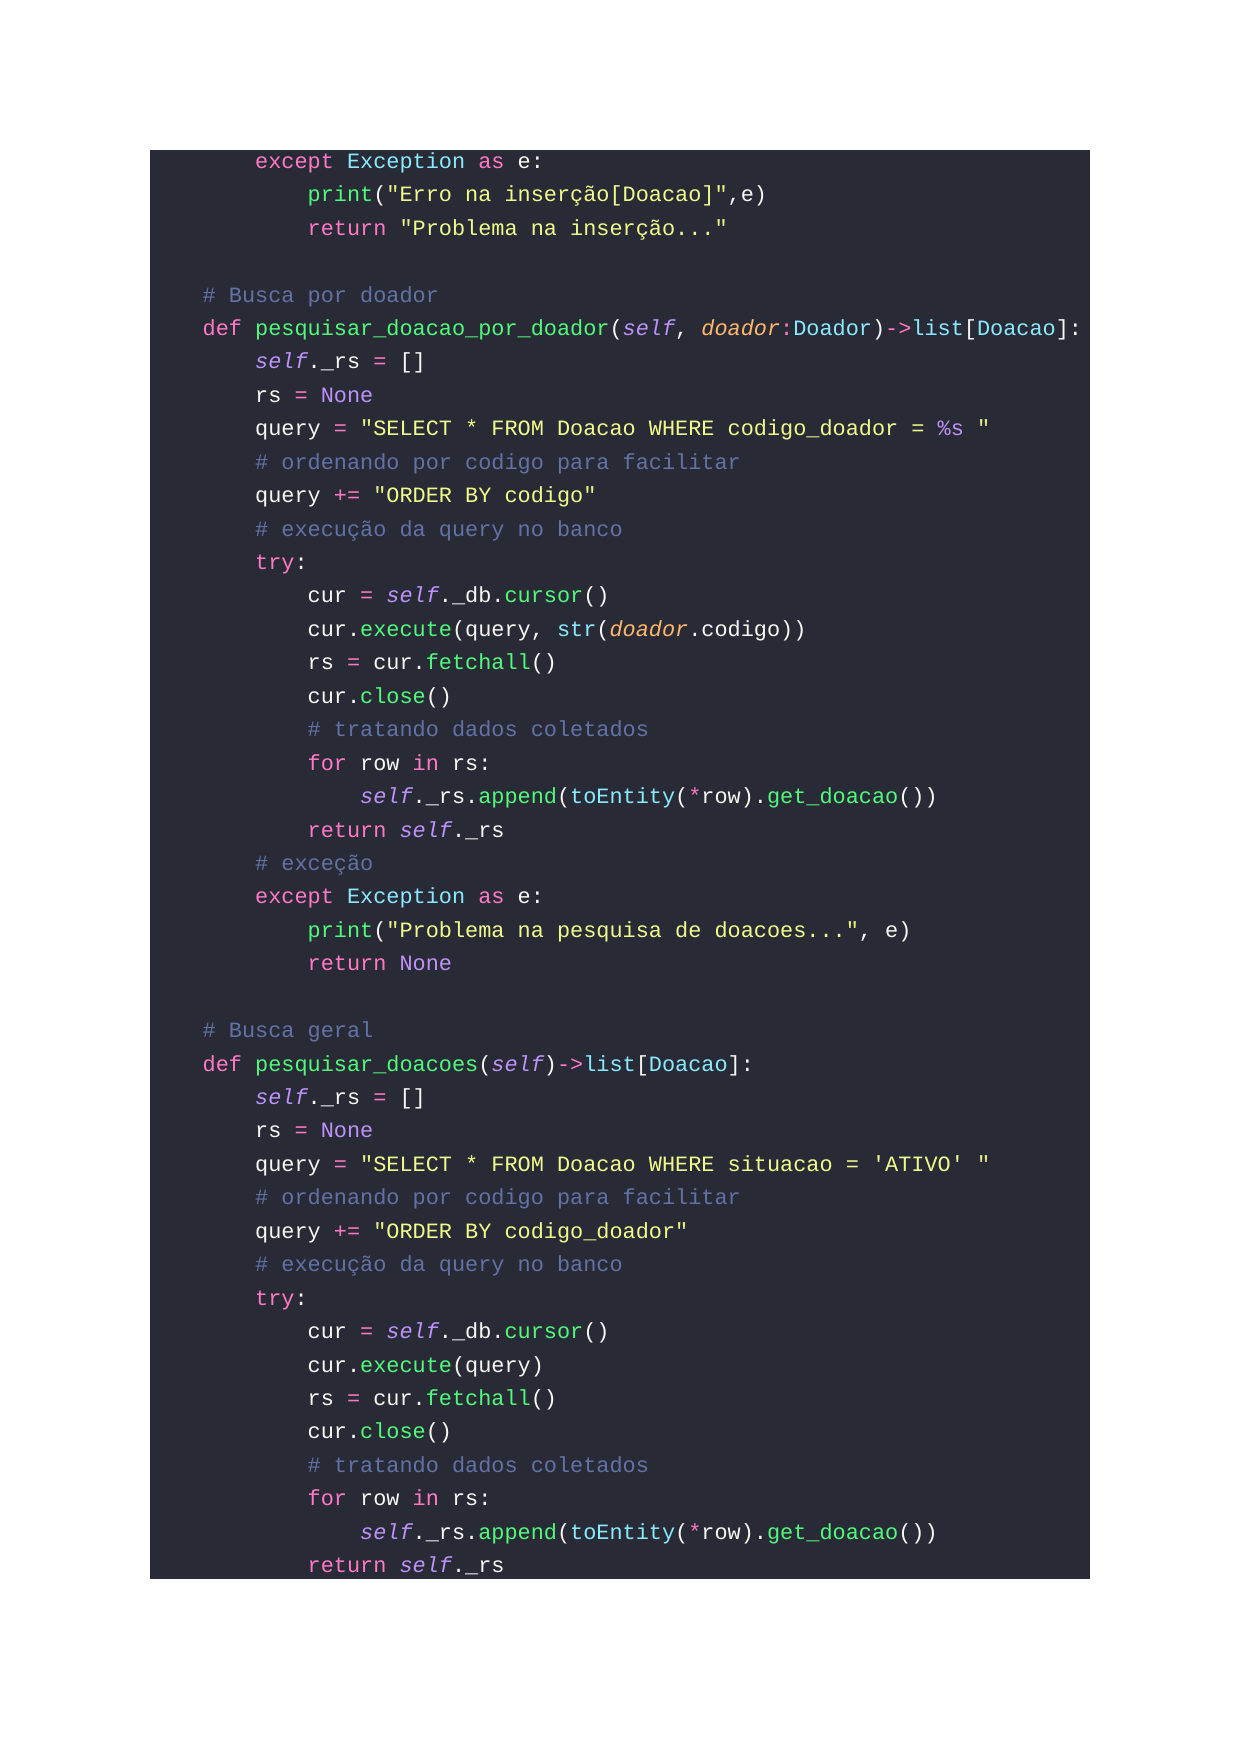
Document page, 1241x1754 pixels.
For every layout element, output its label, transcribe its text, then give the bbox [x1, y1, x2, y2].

text rs = cur.fetchall() [150, 652, 1090, 676]
text # tratando dados coletados [150, 718, 1090, 743]
text # exceção [150, 852, 1090, 877]
text except Exception as e: [150, 150, 1090, 175]
text try: [150, 1287, 1090, 1312]
text # execução da query no banco [150, 518, 1090, 543]
text rs = cur.fetchall() [150, 1387, 1090, 1412]
text def pesquisar_doacao_por_doador(self, doador:Doador)->list[Doacao]: [150, 317, 1090, 342]
text self._rs = [] [150, 351, 1090, 375]
text for row in rs: [150, 1487, 1090, 1512]
text cur.close() [150, 685, 1090, 710]
text cur.execute(query) [150, 1354, 1090, 1378]
text def pesquisar_doacoes(self)->list[Doacao]: [150, 1053, 1090, 1078]
text query = "SELECT * FROM Doacao WHERE codigo_doador = %s " [150, 417, 1090, 442]
text for row in rs: [150, 752, 1090, 777]
text cur = self._db.cursor() [150, 585, 1090, 609]
text cur = self._db.cursor() [150, 1320, 1090, 1345]
text rs = None [150, 1120, 1090, 1144]
text query += "ORDER BY codigo" [150, 484, 1090, 509]
text # ordenando por codigo para facilitar [150, 451, 1090, 476]
text return "Problema na inserção..." [150, 217, 1090, 242]
text self._rs.append(toEntity(*row).get_doacao()) [150, 785, 1090, 810]
text self._rs = [] [150, 1086, 1090, 1111]
text return None [150, 952, 1090, 977]
text print("Problema na pesquisa de doacoes...", e) [150, 919, 1090, 944]
text # tratando dados coletados [150, 1454, 1090, 1479]
text # Busca geral [150, 1019, 1090, 1044]
text rs = None [150, 384, 1090, 409]
text query = "SELECT * FROM Doacao WHERE situacao = 'ATIVO' " [150, 1153, 1090, 1178]
text self._rs.append(toEntity(*row).get_doacao()) [150, 1521, 1090, 1546]
text except Exception as e: [150, 886, 1090, 910]
text # execução da query no banco [150, 1253, 1090, 1278]
text cur.execute(query, str(doador.codigo)) [150, 618, 1090, 643]
text print("Erro na inserção[Doacao]",e) [150, 183, 1090, 208]
text # ordenando por codigo para facilitar [150, 1187, 1090, 1211]
text return self._rs [150, 1554, 1090, 1579]
text cur.close() [150, 1421, 1090, 1445]
text return self._rs [150, 819, 1090, 843]
text # Busca por doador [150, 284, 1090, 308]
text try: [150, 551, 1090, 576]
text query += "ORDER BY codigo_doador" [150, 1220, 1090, 1245]
